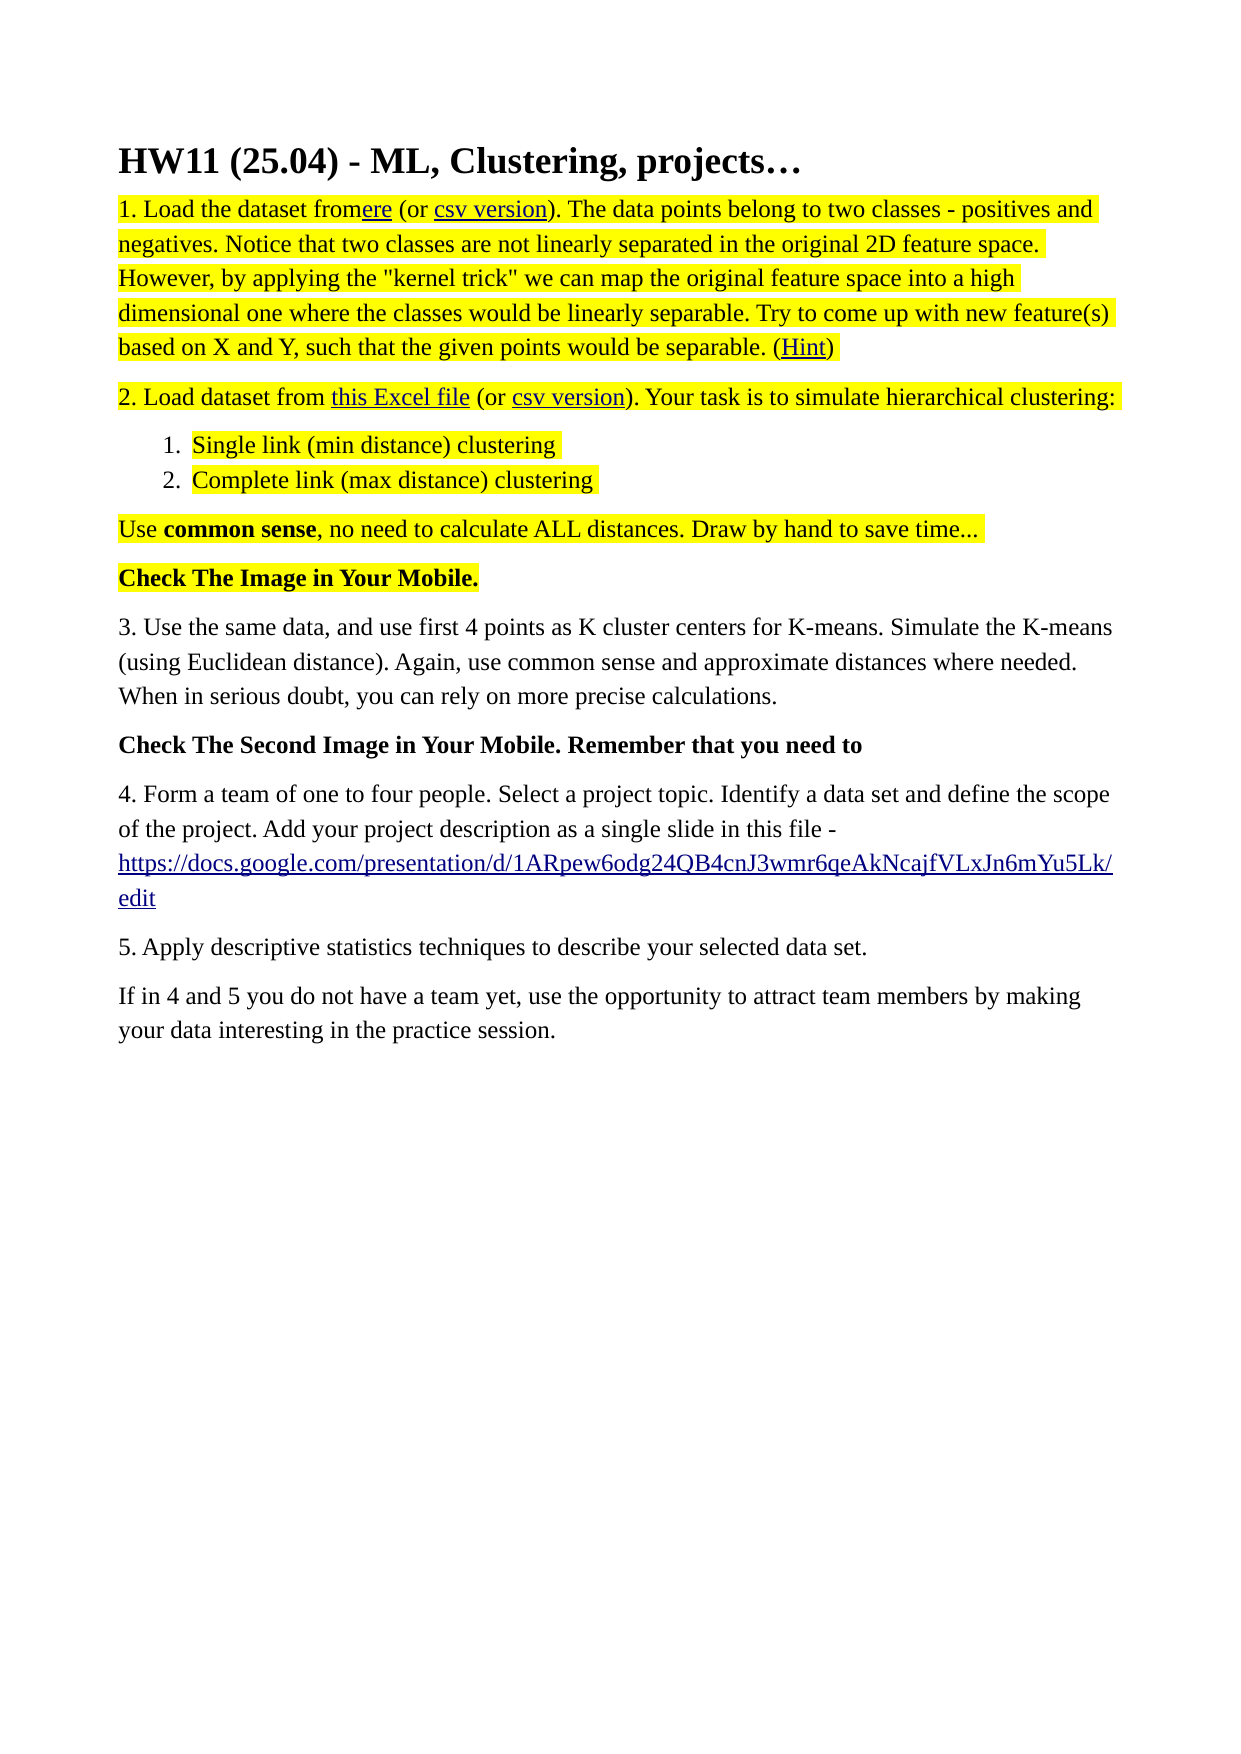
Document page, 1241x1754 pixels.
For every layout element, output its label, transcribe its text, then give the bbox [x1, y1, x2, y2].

text 2. Load dataset from this Excel file (or csv version). Your task is to simulate hierarchical clustering: [118, 382, 1122, 410]
text 4. Form a team of one to four people. Select a project topic. Identify a data set and define the scope of the project. Add your project description as a single slide in this file - https://docs.google.com/presentation/d/1ARpew6odg24QB4cnJ3wmr6qeAkNcajfVLxJn6mYu5Lk/edit [118, 779, 1122, 912]
text If in 4 and 5 you do not have a team yet, use the opportunity to attract team members by making your data interesting in the practice session. [118, 981, 1122, 1044]
list Single link (min distance) clustering [162, 431, 1122, 459]
text 5. Apply descriptive statistics techniques to describe your selected data set. [118, 932, 1122, 961]
text 3. Use the same data, and use first 4 points as K cluster centers for K-means. Simulate the K-means (using Euclidean distance). Again, use common sense and approximate distances where needed. When in serious doubt, you can rely on more precise calculations. [118, 612, 1122, 710]
list Complete link (max distance) clustering [162, 465, 1122, 494]
text Check The Second Image in Your Mobile. Remember that you need to [118, 730, 1122, 759]
text Use common sense, no need to calculate ALL distances. Draw by hand to save time... [118, 514, 1122, 543]
text Check The Image in Your Mobile. [118, 563, 1122, 592]
subtitle HW11 (25.04) - ML, Clustering, projects… [118, 139, 1122, 182]
text 1. Load the dataset fromere (or csv version). The data points belong to two classes - positives and negatives. Notice that two classes are not linearly separated in the original 2D feature space. However, by applying the "kernel trick" we can map the original feature space into a high dimensional one where the classes would be linearly separable. Try to come up with new feature(s) based on X and Y, such that the given points would be separable. (Hint) [118, 194, 1122, 361]
